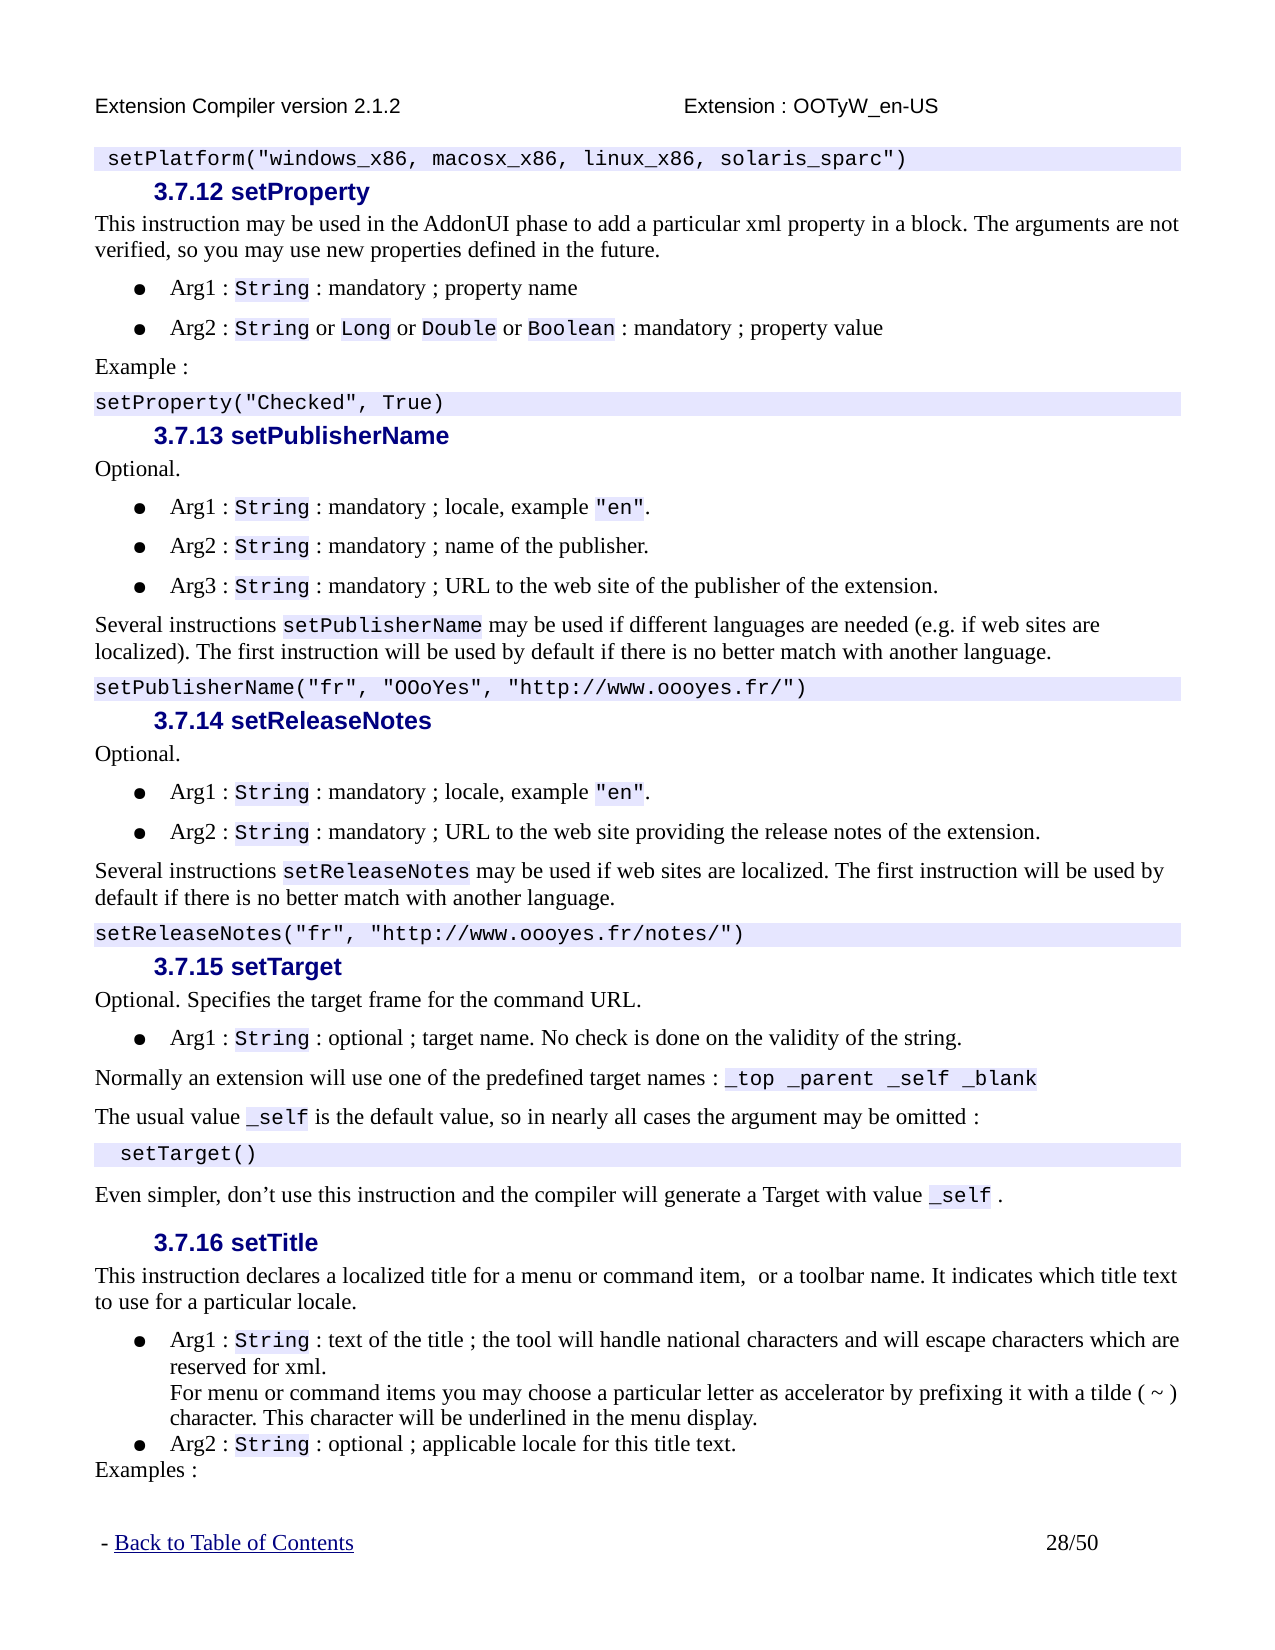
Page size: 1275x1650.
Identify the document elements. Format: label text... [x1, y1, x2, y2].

text setProperty("Checked", True) [94, 392, 1181, 416]
list Arg1 : String : text of the title ; the tool will handle national characters and will escape characters which are reserved for xml. For menu or command items you may choose a particular letter as accelerator by prefixing it with a tilde ( ~ ) character. This character will be underlined in the menu display. [132, 1327, 1181, 1430]
text This instruction may be used in the AddonUI phase to add a particular xml property in a block. The arguments are not verified, so you may use new properties defined in the future. [94, 211, 1181, 262]
subtitle setTarget [153, 953, 1181, 981]
text The usual value _self is the default value, so in nearly all cases the argument may be omitted : [94, 1104, 1181, 1131]
list Arg2 : String : mandatory ; name of the publisher. [132, 533, 1181, 560]
text setReleaseNotes("fr", "http://www.oooyes.fr/notes/") [94, 923, 1181, 947]
text Several instructions setPublisherName may be used if different languages are needed (e.g. if web sites are localized). The first instruction will be used by default if there is no better match with another language. [94, 612, 1181, 665]
subtitle setReleaseNotes [153, 707, 1181, 735]
text Optional. Specifies the target frame for the command URL. [94, 987, 1181, 1012]
text Example : [94, 354, 1181, 379]
subtitle setTitle [153, 1229, 1181, 1257]
text Examples : [94, 1457, 1181, 1483]
subtitle setPublisherName [153, 422, 1181, 450]
text setTarget() [94, 1143, 1181, 1167]
text This instruction declares a localized title for a menu or command item, or a toolbar name. It indicates which title text to use for a particular locale. [94, 1263, 1181, 1314]
subtitle setProperty [153, 177, 1181, 205]
text setPublisherName("fr", "OOoYes", "http://www.oooyes.fr/") [94, 677, 1181, 701]
list Arg1 : String : mandatory ; locale, example "en". [132, 494, 1181, 521]
text setPlatform("windows_x86, macosx_x86, linux_x86, solaris_sparc") [94, 147, 1181, 171]
text Optional. [94, 456, 1181, 481]
text Several instructions setReleaseNotes may be used if web sites are localized. The first instruction will be used by default if there is no better match with another language. [94, 858, 1181, 911]
list Arg3 : String : mandatory ; URL to the web site of the publisher of the extension. [132, 573, 1181, 600]
list Arg2 : String : optional ; applicable locale for this title text. [132, 1430, 1181, 1457]
text Normally an extension will use one of the predefined target names : _top _parent _self _blank [94, 1064, 1181, 1091]
text Even simpler, don’t use this instruction and the compiler will generate a Target with value _self . [94, 1182, 1181, 1209]
list Arg2 : String or Long or Double or Boolean : mandatory ; property value [132, 314, 1181, 341]
list Arg1 : String : mandatory ; property name [132, 275, 1181, 302]
list Arg2 : String : mandatory ; URL to the web site providing the release notes of the extension. [132, 818, 1181, 846]
list Arg1 : String : optional ; target name. No check is done on the validity of the string. [132, 1025, 1181, 1052]
text Optional. [94, 741, 1181, 767]
list Arg1 : String : mandatory ; locale, example "en". [132, 779, 1181, 806]
